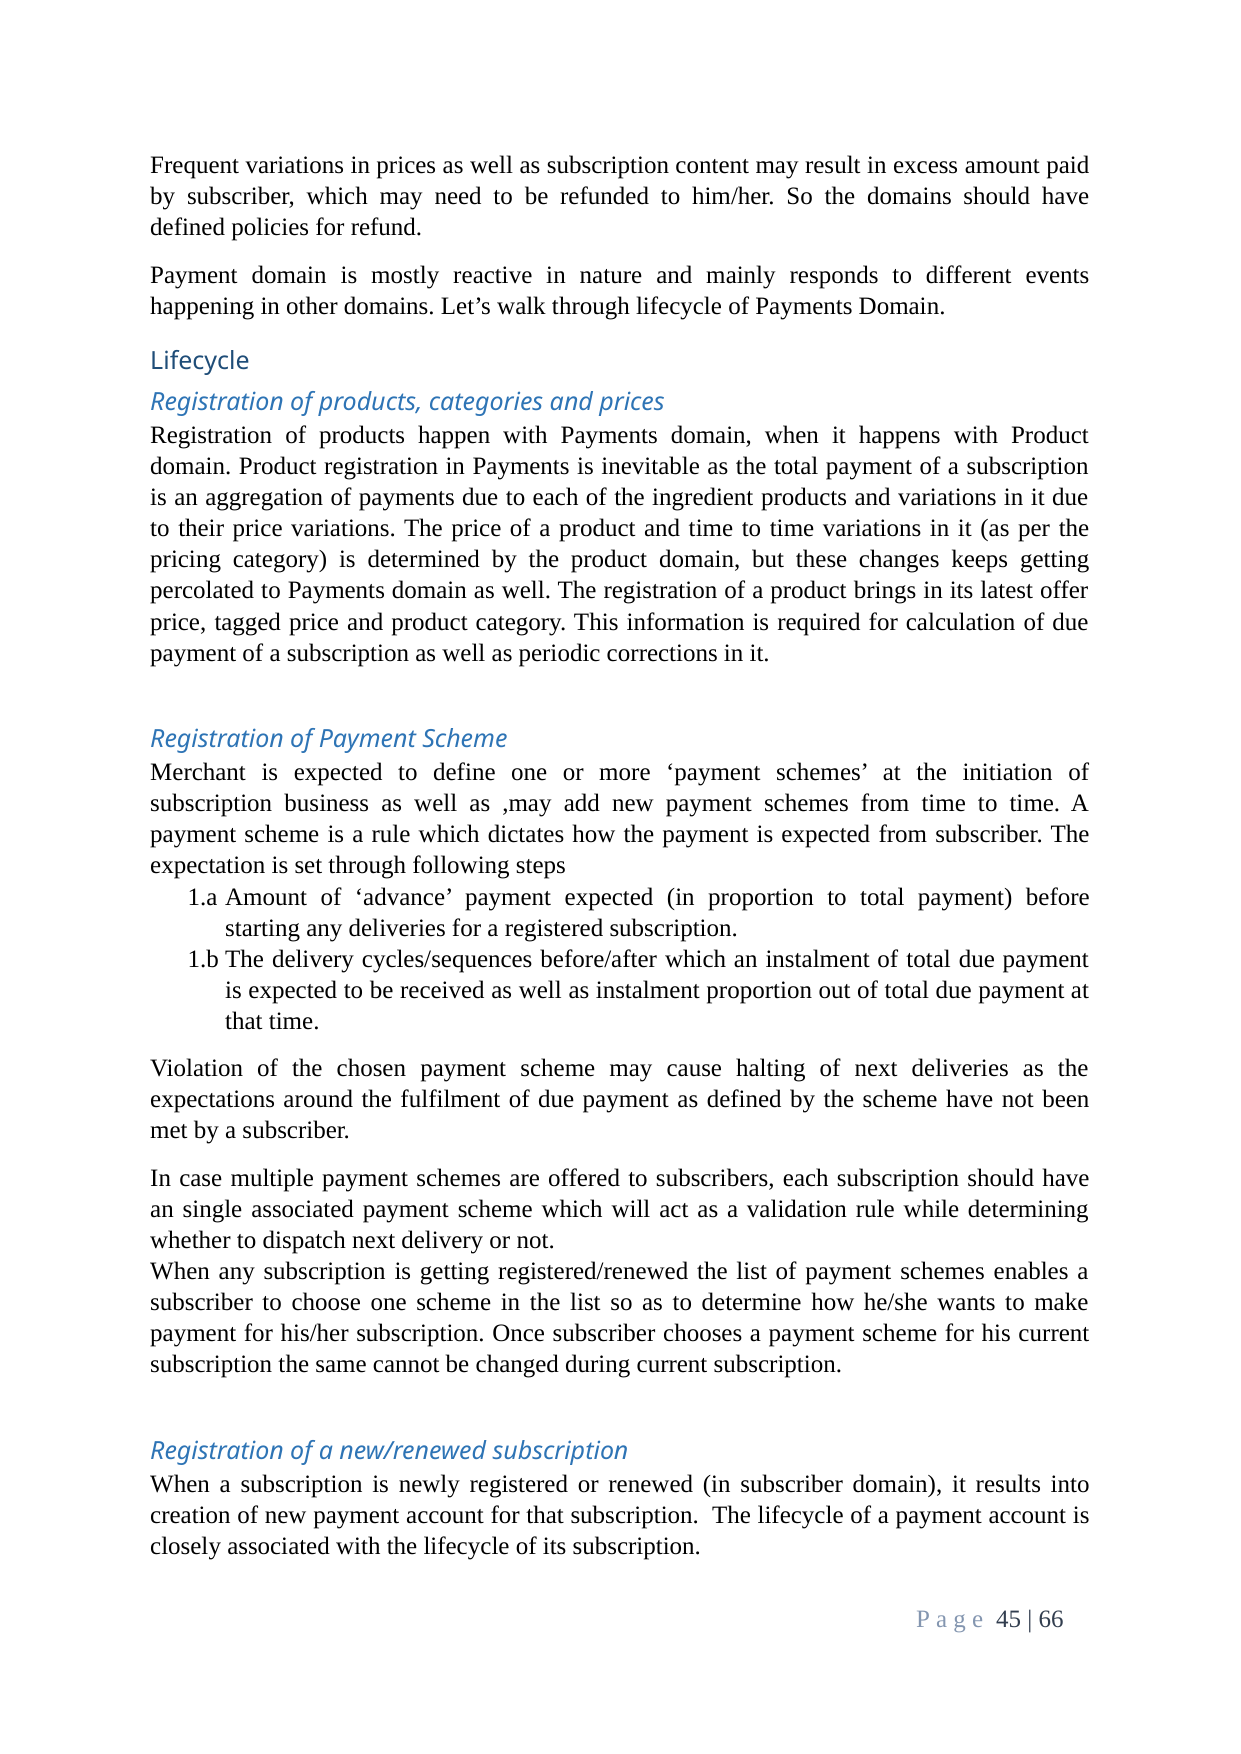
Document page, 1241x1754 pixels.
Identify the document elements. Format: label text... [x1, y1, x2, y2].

list When a subscription is newly registered or renewed (in subscriber domain), it results into creation of new payment account for that subscription. The lifecycle of a payment account is closely associated with the lifecycle of its subscription. [150, 1469, 1090, 1560]
text Violation of the chosen payment scheme may cause halting of next deliveries as the expectations around the fulfilment of due payment as defined by the scheme have not been met by a subscriber. [150, 1053, 1090, 1144]
subtitle Registration of Payment Scheme [150, 721, 1090, 755]
subtitle Registration of products, categories and prices [150, 384, 1090, 418]
text Payment domain is mostly reactive in nature and mainly responds to different events happening in other domains. Let’s walk through lifecycle of Payments Domain. [150, 260, 1090, 319]
text Frequent variations in prices as well as subscription content may result in excess amount paid by subscriber, which may need to be refunded to him/her. So the domains should have defined policies for refund. [150, 150, 1090, 241]
list Registration of products happen with Payments domain, when it happens with Product domain. Product registration in Payments is inevitable as the total payment of a subscription is an aggregation of payments due to each of the ingredient products and variations in it due to their price variations. The price of a product and time to time variations in it (as per the pricing category) is determined by the product domain, but these changes keeps getting percolated to Payments domain as well. The registration of a product brings in its latest offer price, tagged price and product category. This information is required for calculation of due payment of a subscription as well as periodic corrections in it. [150, 420, 1090, 666]
subtitle Lifecycle [150, 343, 1090, 377]
list Amount of ‘advance’ payment expected (in proportion to total payment) before starting any deliveries for a registered subscription. [187, 882, 1090, 941]
list The delivery cycles/sequences before/after which an instalment of total due payment is expected to be received as well as instalment proportion out of total due payment at that time. [187, 944, 1090, 1034]
list When any subscription is getting registered/renewed the list of payment schemes enables a subscriber to choose one scheme in the list so as to determine how he/she wants to make payment for his/her subscription. Once subscriber chooses a payment scheme for his current subscription the same cannot be changed during current subscription. [150, 1256, 1090, 1378]
list Merchant is expected to define one or more ‘payment schemes’ at the initiation of subscription business as well as ,may add new payment schemes from time to time. A payment scheme is a rule which dictates how the payment is expected from subscriber. The expectation is set through following steps [150, 757, 1090, 879]
list In case multiple payment schemes are offered to subscribers, each subscription should have an single associated payment scheme which will act as a validation rule while determining whether to dispatch next delivery or not. [150, 1163, 1090, 1254]
subtitle Registration of a new/renewed subscription [150, 1432, 1090, 1466]
